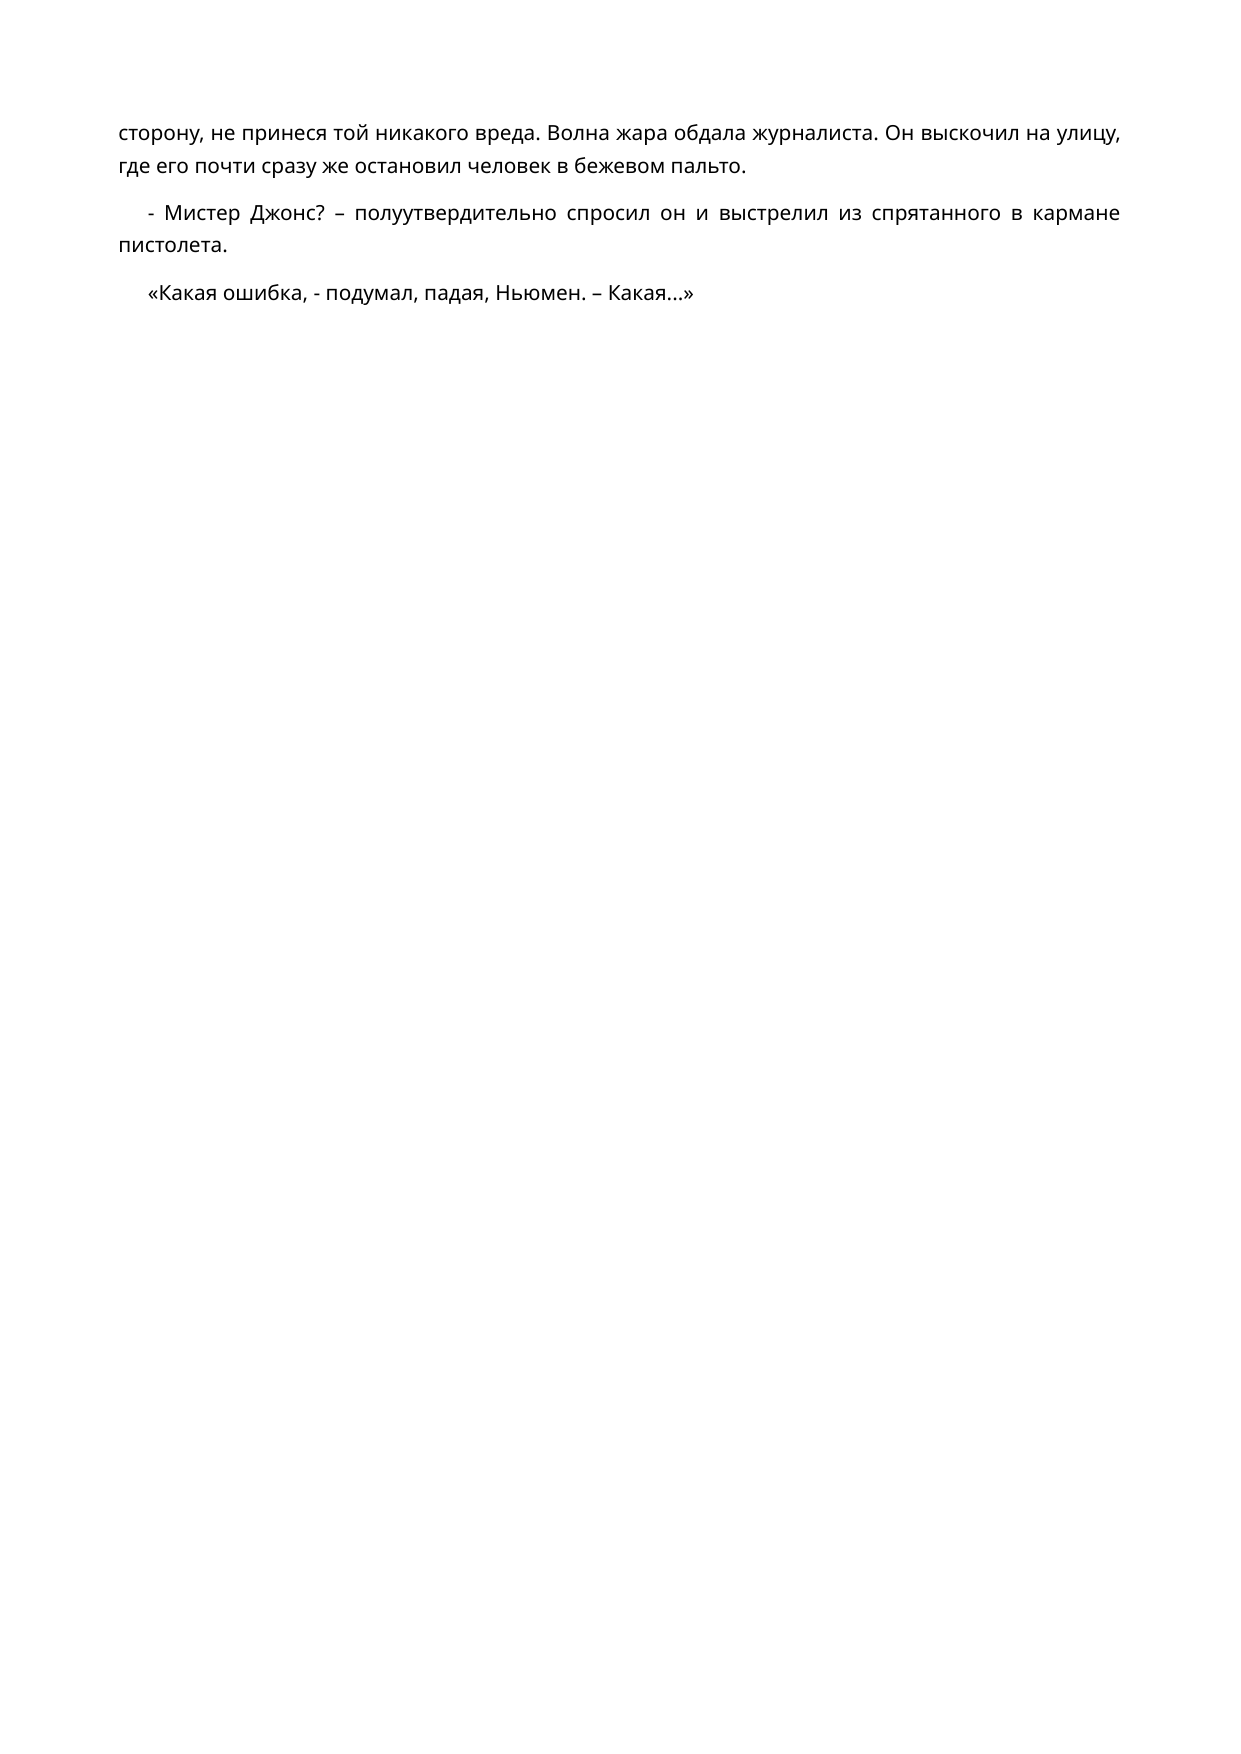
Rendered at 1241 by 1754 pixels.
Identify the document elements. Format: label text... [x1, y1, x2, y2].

text - Мистер Джонс? – полуутвердительно спросил он и выстрелил из спрятанного в кармане пистолета. [118, 198, 1122, 259]
text сторону, не принеся той никакого вреда. Волна жара обдала журналиста. Он выскочил на улицу, где его почти сразу же остановил человек в бежевом пальто. [118, 118, 1122, 179]
text «Какая ошибка, - подумал, падая, Ньюмен. – Какая...» [118, 278, 1122, 306]
